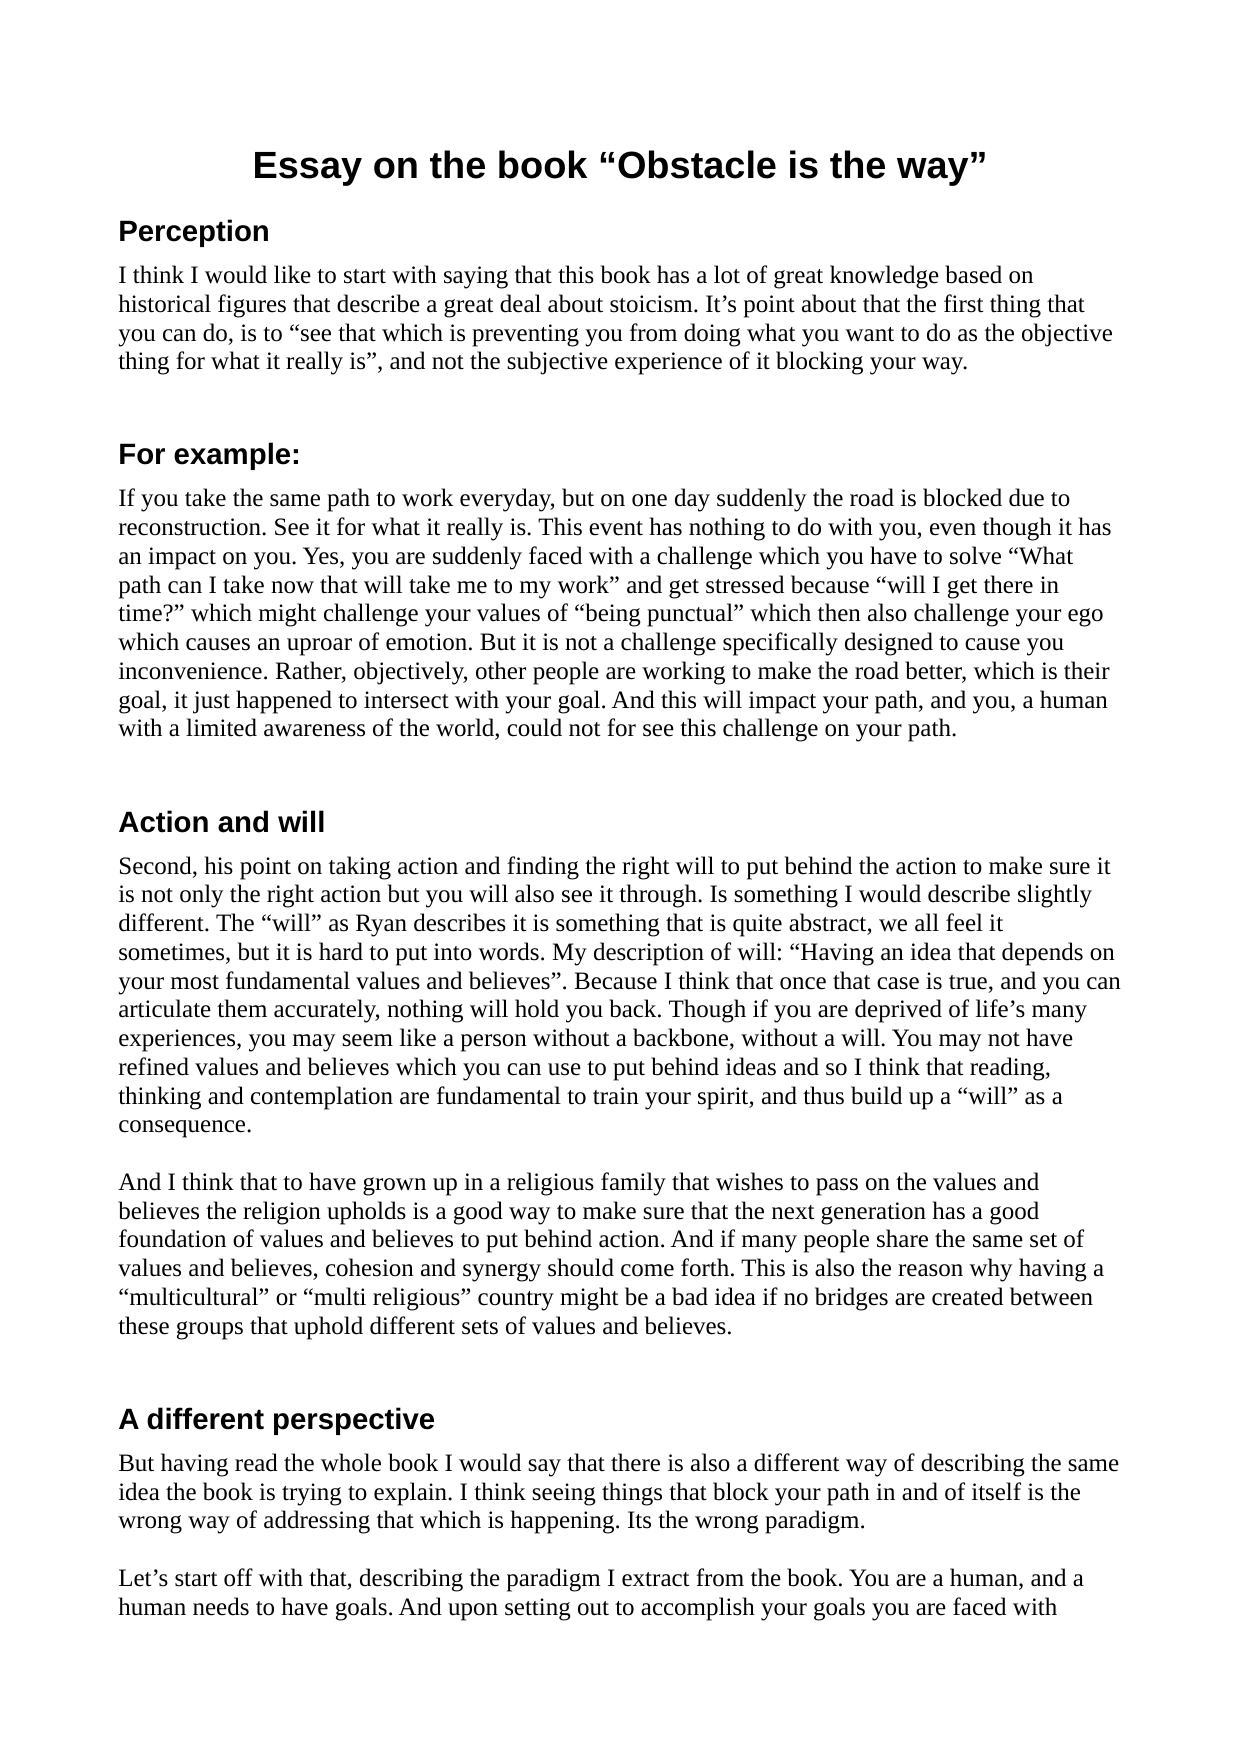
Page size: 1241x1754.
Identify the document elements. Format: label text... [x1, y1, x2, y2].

subtitle For example: [118, 437, 1122, 471]
text But having read the whole book I would say that there is also a different way of describing the same idea the book is trying to explain. I think seeing things that block your path in and of itself is the wrong way of addressing that which is happening. Its the wrong paradigm. [118, 1448, 1122, 1534]
subtitle Essay on the book “Obstacle is the way” [118, 143, 1122, 187]
text And I think that to have grown up in a religious family that wishes to pass on the values and believes the religion upholds is a good way to make sure that the next generation has a good foundation of values and believes to put behind action. And if many people share the same set of values and believes, cohesion and synergy should come forth. This is also the reason why having a “multicultural” or “multi religious” country might be a bad idea if no bridges are created between these groups that uphold different sets of values and believes. [118, 1167, 1122, 1339]
subtitle A different perspective [118, 1402, 1122, 1435]
text Let’s start off with that, describing the paradigm I extract from the book. You are a human, and a human needs to have goals. And upon setting out to accomplish your goals you are faced with [118, 1563, 1122, 1620]
text Second, his point on taking action and finding the right will to put behind the action to make sure it is not only the right action but you will also see it through. Is something I would describe slightly different. The “will” as Ryan describes it is something that is quite abstract, we all feel it sometimes, but it is hard to put into words. My description of will: “Having an idea that depends on your most fundamental values and believes”. Because I think that once that case is true, and you can articulate them accurately, nothing will hold you back. Though if you are deprived of life’s many experiences, you may seem like a person without a backbone, without a will. You may not have refined values and believes which you can use to put behind ideas and so I think that reading, thinking and contemplation are fundamental to train your spirit, and thus build up a “will” as a consequence. [118, 851, 1122, 1138]
text If you take the same path to work everyday, but on one day suddenly the road is blocked due to reconstruction. See it for what it really is. This event has nothing to do with you, even though it has an impact on you. Yes, you are suddenly faced with a challenge which you have to solve “What path can I take now that will take me to my work” and get stressed because “will I get there in time?” which might challenge your values of “being punctual” which then also challenge your ego which causes an uproar of emotion. But it is not a challenge specifically designed to cause you inconvenience. Rather, objectively, other people are working to make the road better, which is their goal, it just happened to intersect with your goal. And this will impact your path, and you, a human with a limited awareness of the world, could not for see this challenge on your path. [118, 483, 1122, 742]
subtitle Action and will [118, 804, 1122, 838]
text I think I would like to start with saying that this book has a lot of great knowledge based on historical figures that describe a great deal about stoicism. It’s point about that the first thing that you can do, is to “see that which is preventing you from doing what you want to do as the objective thing for what it really is”, and not the subjective experience of it blocking your way. [118, 260, 1122, 375]
subtitle Perception [118, 214, 1122, 248]
